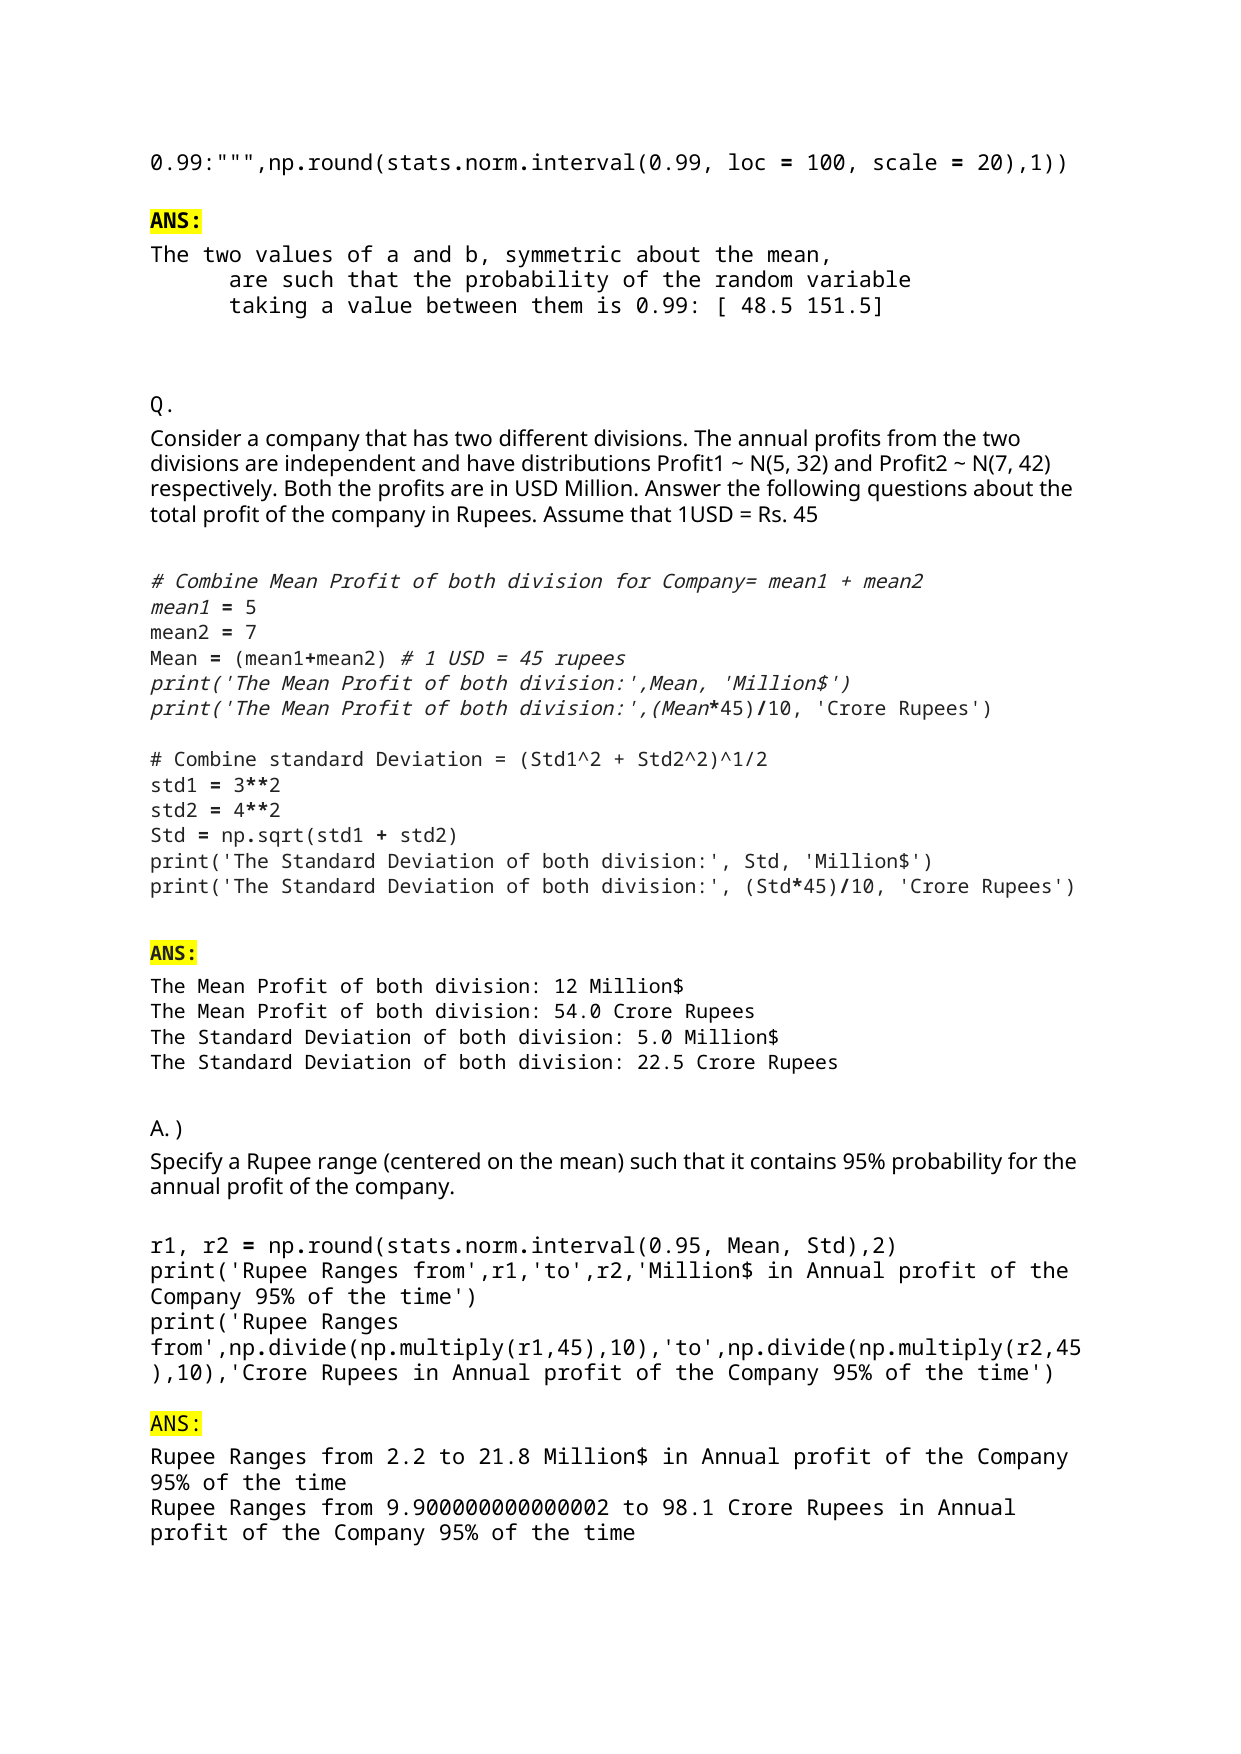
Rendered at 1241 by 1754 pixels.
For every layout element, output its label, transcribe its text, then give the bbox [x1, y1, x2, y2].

text ANS: [150, 1411, 1090, 1436]
text r1, r2 = np.round(stats.norm.interval(0.95, Mean, Std),2) print('Rupee Ranges from',r1,'to',r2,'Million$ in Annual profit of the Company 95% of the time') print('Rupee Ranges from',np.divide(np.multiply(r1,45),10),'to',np.divide(np.multiply(r2,45),10),'Crore Rupees in Annual profit of the Company 95% of the time') [150, 1233, 1090, 1386]
text 0.99:""",np.round(stats.norm.interval(0.99, loc = 100, scale = 20),1)) [150, 150, 1090, 201]
text Consider a company that has two different divisions. The annual profits from the two divisions are independent and have distributions Profit1 ~ N(5, 32) and Profit2 ~ N(7, 42) respectively. Both the profits are in USD Million. Answer the following questions about the total profit of the company in Rupees. Assume that 1USD = Rs. 45 [150, 426, 1090, 527]
text Specify a Rupee range (centered on the mean) such that it contains 95% probability for the annual profit of the company. [150, 1149, 1090, 1200]
text The Mean Profit of both division: 12 Million$ The Mean Profit of both division: 54.0 Crore Rupees The Standard Deviation of both division: 5.0 Million$ The Standard Deviation of both division: 22.5 Crore Rupees [150, 973, 1090, 1075]
text The two values of a and b, symmetric about the mean, are such that the probability of the random variable taking a value between them is 0.99: [ 48.5 151.5] [150, 242, 1090, 318]
text # Combine Mean Profit of both division for Company= mean1 + mean2 mean1 = 5 mean2 = 7 Mean = (mean1+mean2) # 1 USD = 45 rupees print('The Mean Profit of both division:',Mean, 'Million$') print('The Mean Profit of both division:',(Mean*45)/10, 'Crore Rupees') # Combine standard Deviation = (Std1^2 + Std2^2)^1/2 std1 = 3**2 std2 = 4**2 Std = np.sqrt(std1 + std2) print('The Standard Deviation of both division:', Std, 'Million$') print('The Standard Deviation of both division:', (Std*45)/10, 'Crore Rupees') [150, 568, 1090, 899]
text Rupee Ranges from 2.2 to 21.8 Million$ in Annual profit of the Company 95% of the time Rupee Ranges from 9.900000000000002 to 98.1 Crore Rupees in Annual profit of the Company 95% of the time [150, 1444, 1090, 1546]
text A. ) [150, 1116, 1090, 1141]
text ANS: [150, 940, 1090, 965]
text Q. [150, 392, 1090, 418]
text ANS: [150, 209, 1090, 234]
